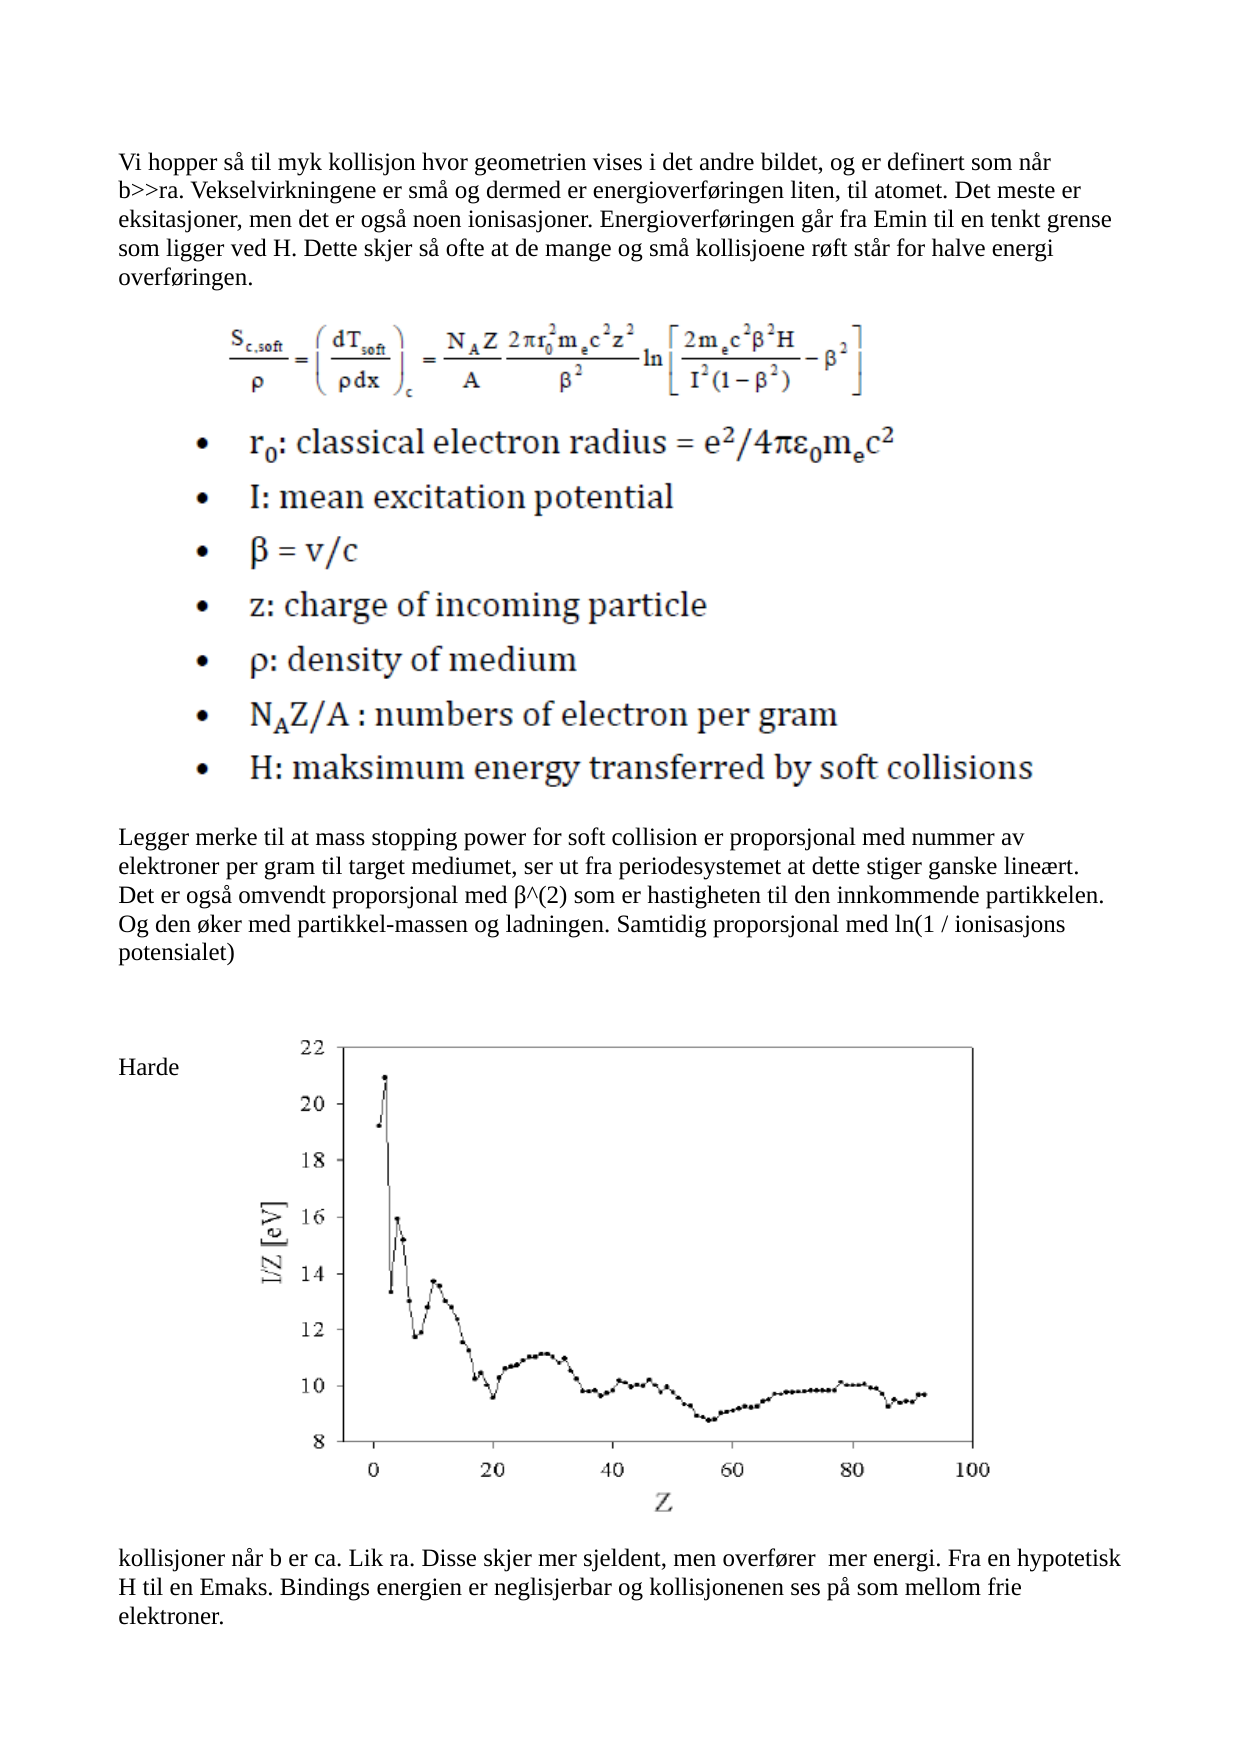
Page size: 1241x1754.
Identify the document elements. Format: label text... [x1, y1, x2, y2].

text Vi hopper så til myk kollisjon hvor geometrien vises i det andre bildet, og er definert som når b>>ra. Vekselvirkningene er små og dermed er energioverføringen liten, til atomet. Det meste er eksitasjoner, men det er også noen ionisasjoner. Energioverføringen går fra Emin til en tenkt grense som ligger ved H. Dette skjer så ofte at de mange og små kollisjoene røft står for halve energi overføringen. [118, 147, 1122, 291]
text Legger merke til at mass stopping power for soft collision er proporsjonal med nummer av elektroner per gram til target mediumet, ser ut fra periodesystemet at dette stiger ganske lineært. Det er også omvendt proporsjonal med β^(2) som er hastigheten til den innkommende partikkelen. Og den øker med partikkel-massen og ladningen. Samtidig proporsjonal med ln(1 / ionisasjons potensialet) [118, 348, 1122, 966]
text Harde kollisjoner når b er ca. Lik ra. Disse skjer mer sjeldent, men overfører mer energi. Fra en hypotetisk H til en Emaks. Bindings energien er neglisjerbar og kollisjonenen ses på som mellom frie elektroner. [118, 1052, 1122, 1630]
